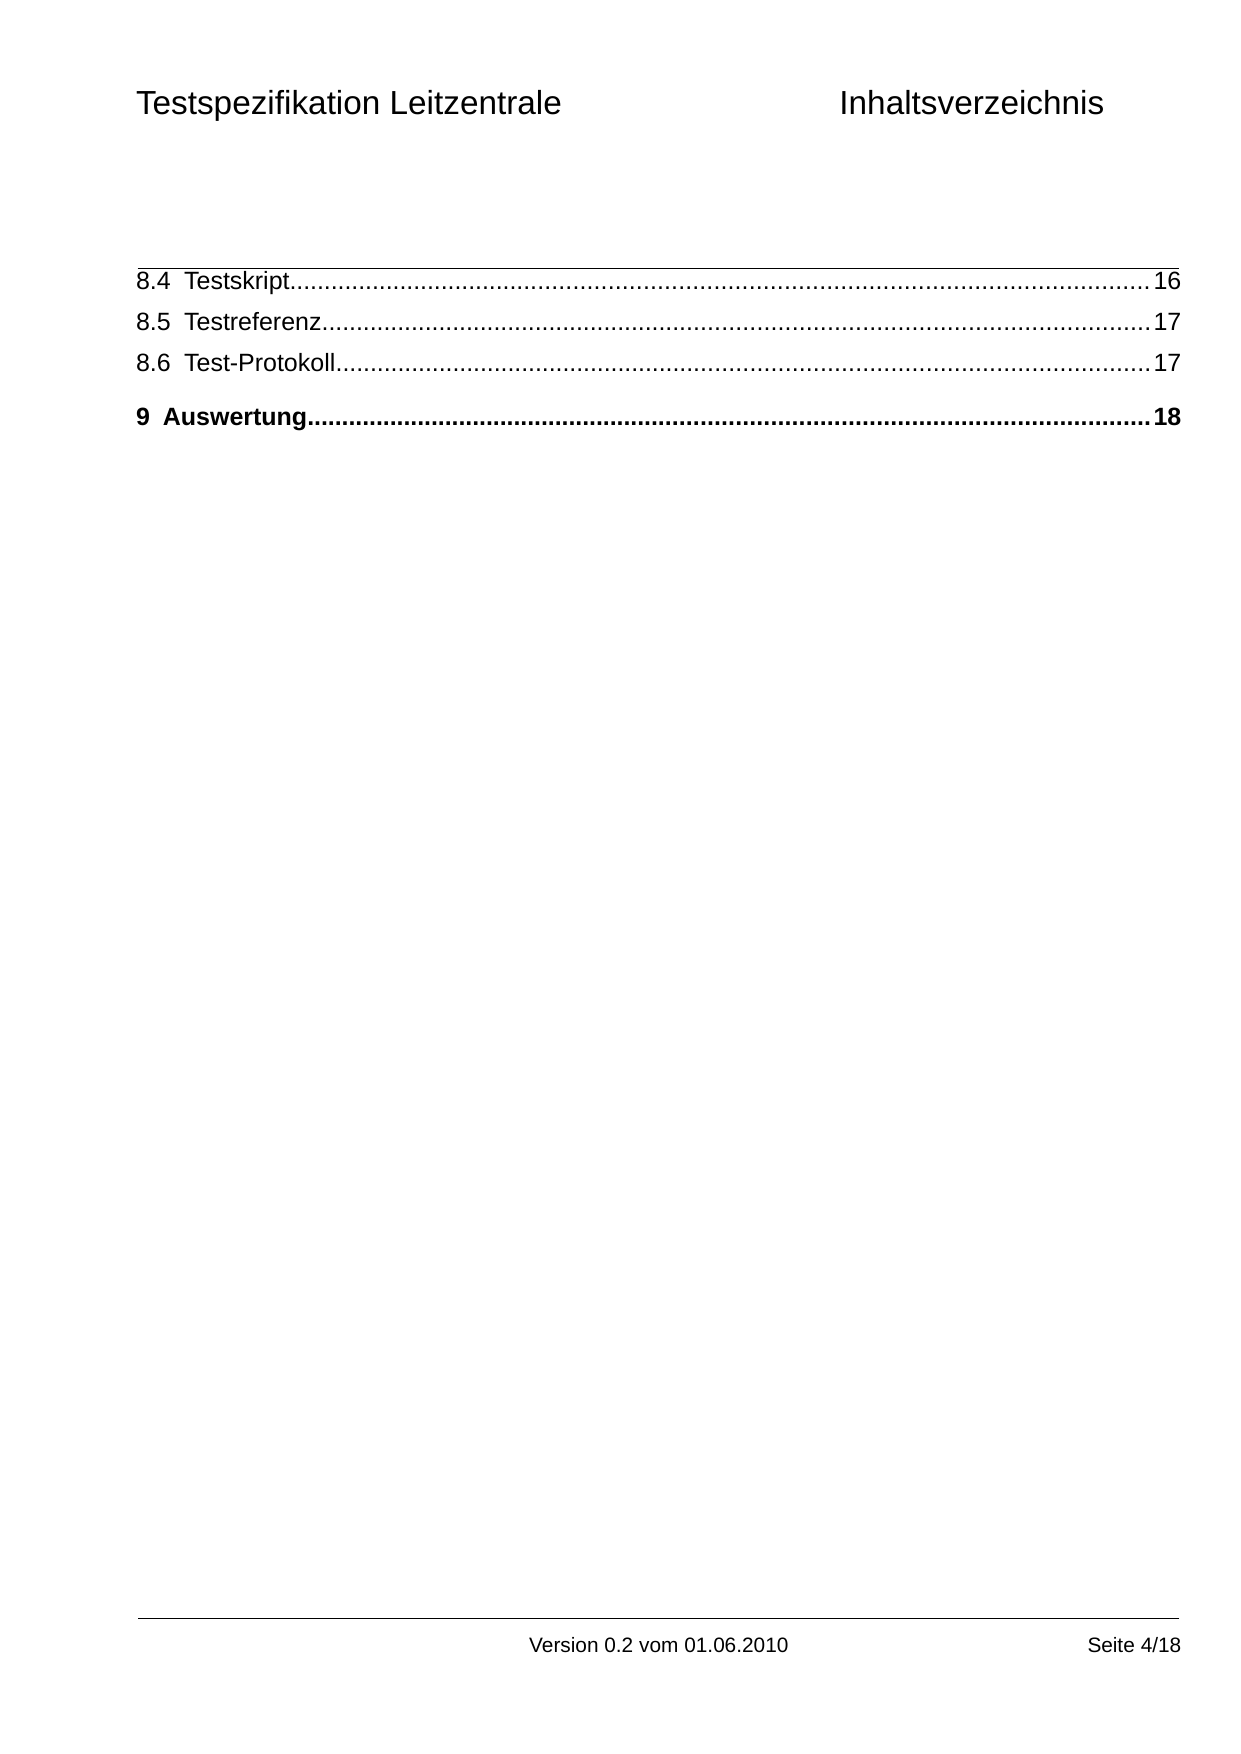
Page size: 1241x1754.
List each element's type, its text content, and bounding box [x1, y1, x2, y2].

text 8.4 Testskript 16 [272, 289, 1181, 294]
text 9 Auswertung 18 [136, 402, 1181, 431]
text 8.6 Test-Protokoll 17 [136, 348, 1181, 377]
text 8.5 Testreferenz 17 [136, 307, 1181, 336]
text 8.4 Testskript 16 [136, 289, 270, 294]
